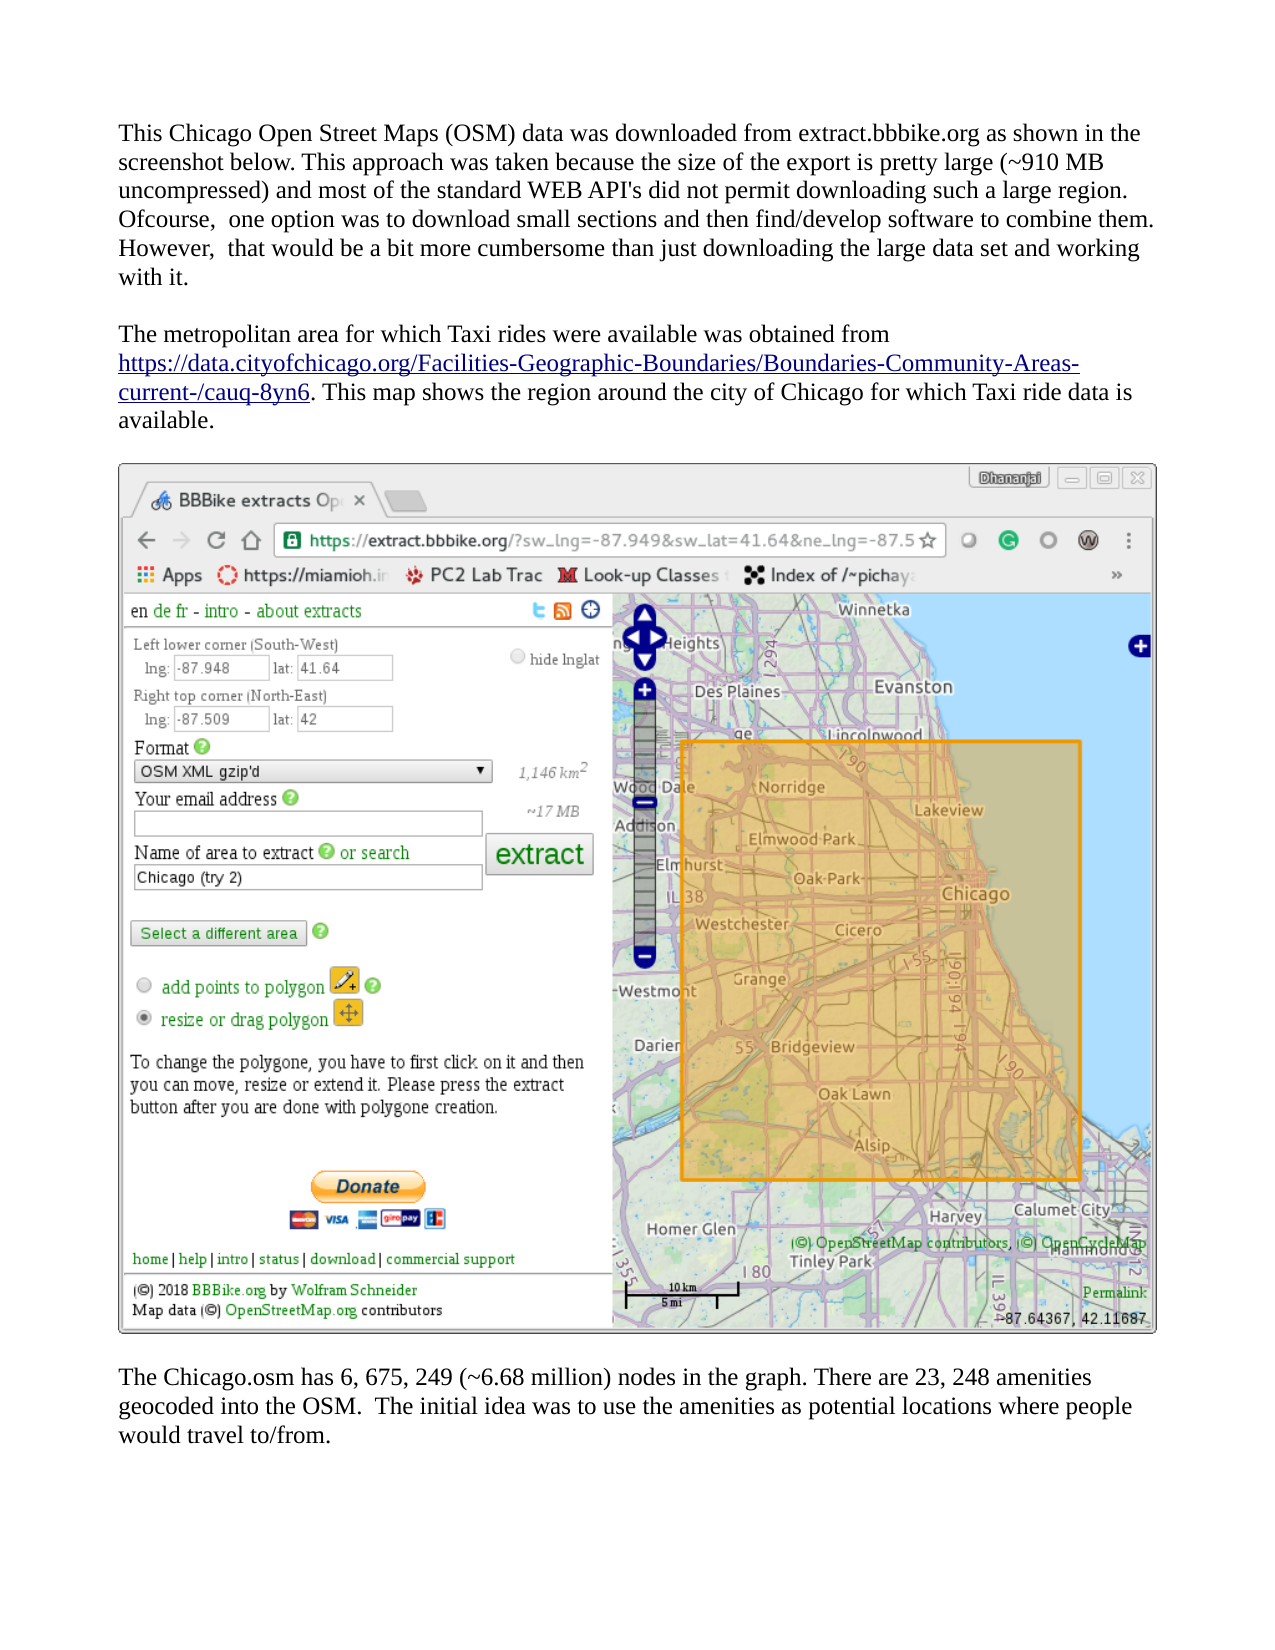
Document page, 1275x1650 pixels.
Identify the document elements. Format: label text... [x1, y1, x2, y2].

text This Chicago Open Street Maps (OSM) data was downloaded from extract.bbbike.org as shown in the screenshot below. This approach was taken because the size of the export is pretty large (~910 MB uncompressed) and most of the standard WEB API's did not permit downloading such a large region. Ofcourse, one option was to download small sections and then find/develop software to combine them. However, that would be a bit more cumbersome than just downloading the large data set and working with it. [118, 118, 1157, 291]
text The metropolitan area for which Taxi rides were available was obtained from https://data.cityofchicago.org/Facilities-Geographic-Boundaries/Boundaries-Community-Areas-current-/cauq-8yn6. This map shows the region around the city of Chicago for which Taxi ride data is available. [118, 319, 1157, 434]
text The Chicago.osm has 6, 675, 249 (~6.68 million) nodes in the graph. There are 23, 248 amenities geocoded into the OSM. The initial idea was to use the amenities as potential locations where people would travel to/from. [118, 1362, 1157, 1449]
picture [118, 463, 1157, 1334]
